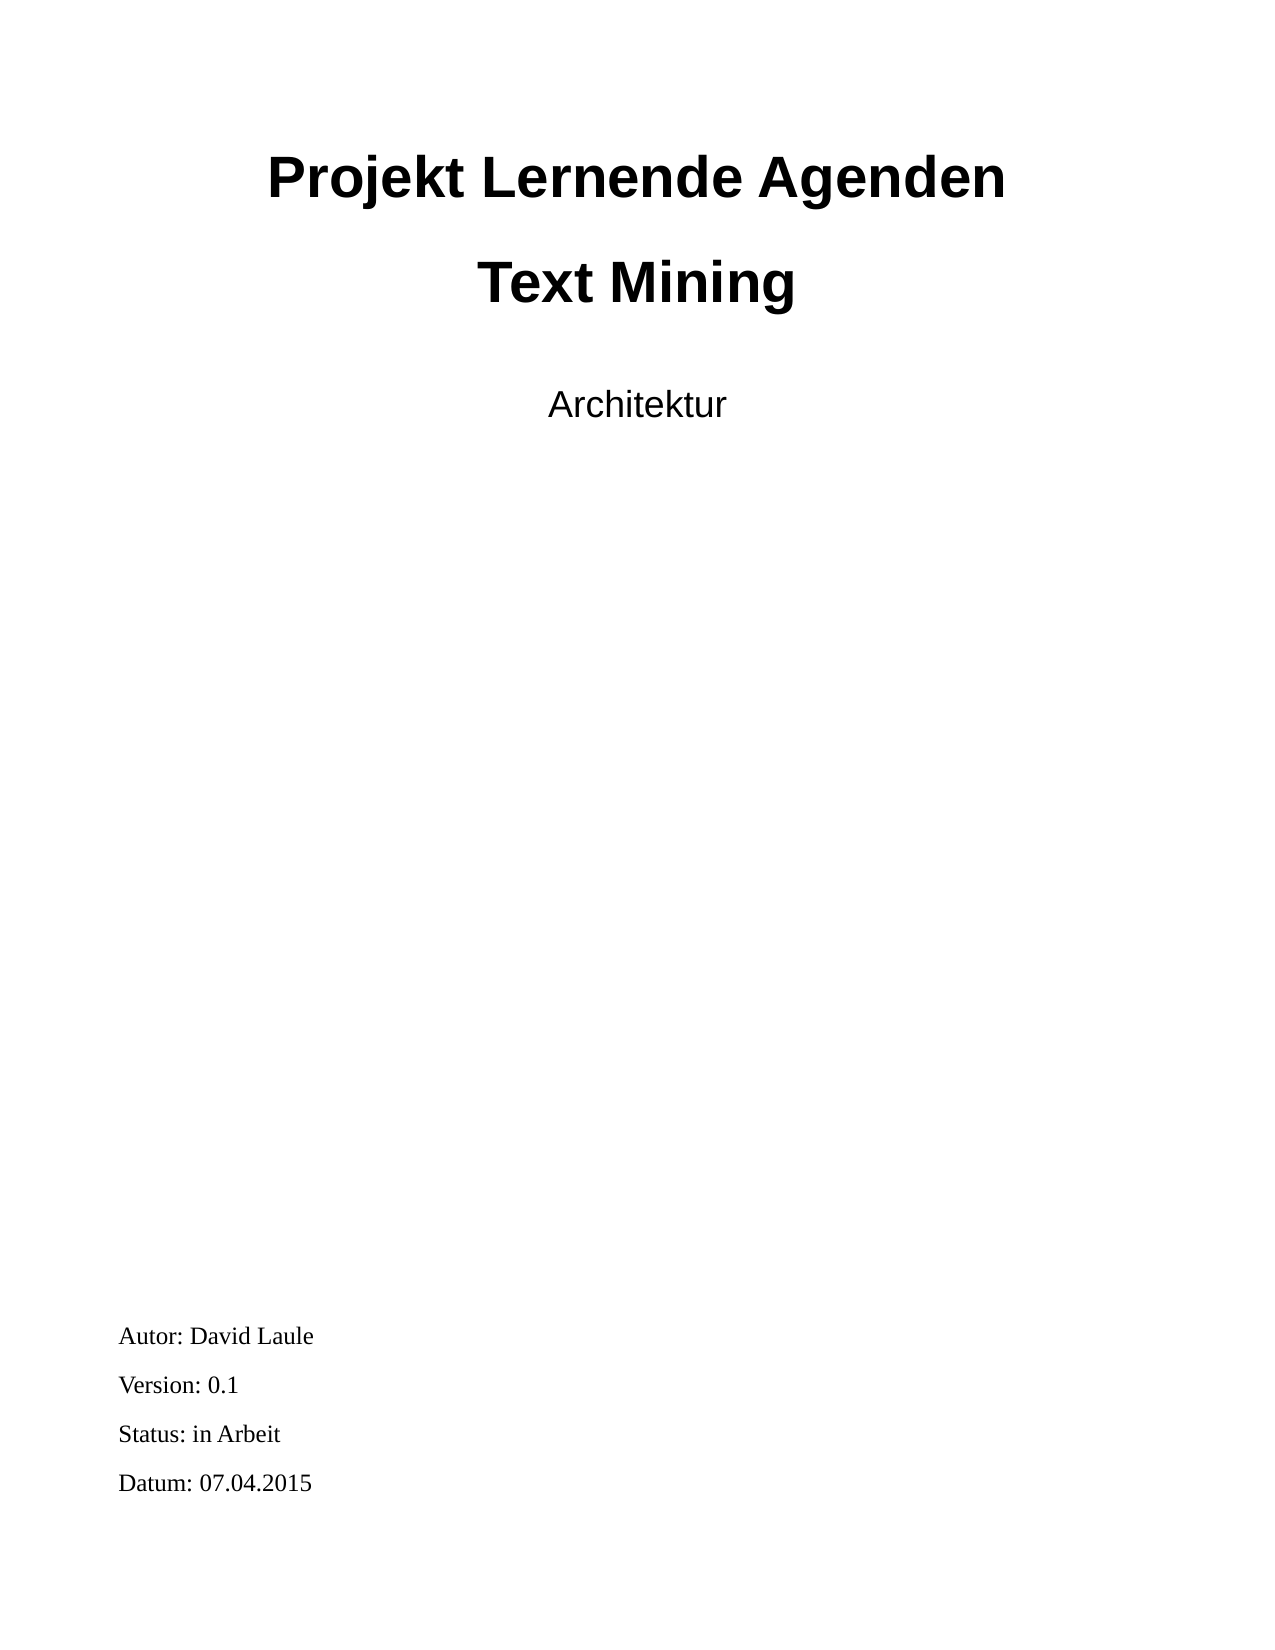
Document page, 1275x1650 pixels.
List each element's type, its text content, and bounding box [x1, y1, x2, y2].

text Status: in Arbeit [118, 1419, 1157, 1448]
text Datum: 07.04.2015 [118, 1468, 1157, 1497]
text Autor: David Laule [118, 1321, 1157, 1350]
title Projekt Lernende Agenden [118, 143, 1157, 210]
text Version: 0.1 [118, 1370, 1157, 1399]
subtitle Architektur [118, 383, 1157, 426]
title Text Mining [118, 248, 1157, 315]
